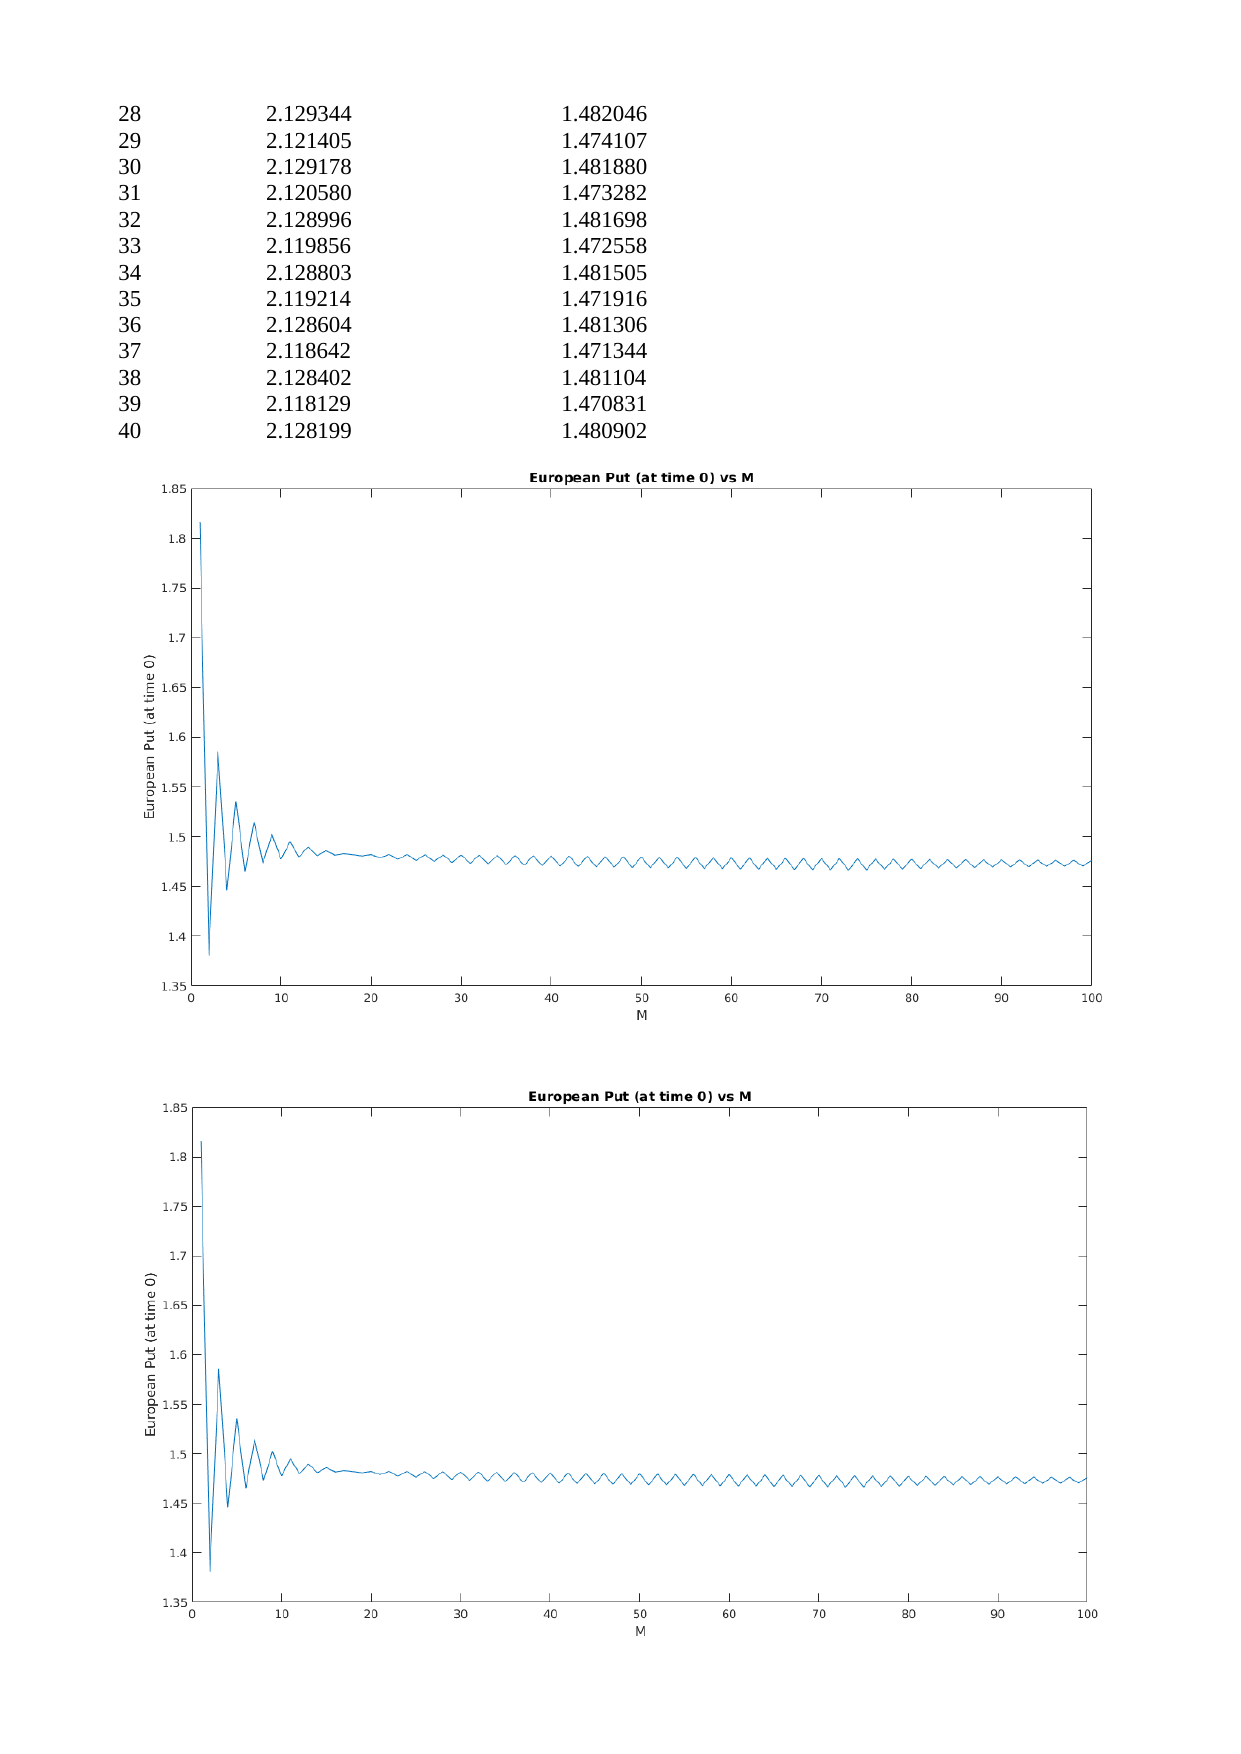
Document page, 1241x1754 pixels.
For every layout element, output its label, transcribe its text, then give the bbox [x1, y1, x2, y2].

text 29 2.121405 1.474107 [118, 127, 1122, 153]
text 33 2.119856 1.472558 [118, 232, 1122, 258]
text 38 2.128402 1.481104 [118, 364, 1122, 390]
picture [39, 443, 1202, 1053]
text 37 2.118642 1.471344 [118, 338, 1122, 364]
text 35 2.119214 1.471916 [118, 285, 1122, 311]
text 36 2.128604 1.481306 [118, 311, 1122, 338]
picture [41, 1062, 1197, 1669]
text 34 2.128803 1.481505 [118, 258, 1122, 285]
text 28 2.129344 1.482046 [118, 100, 1122, 127]
text 32 2.128996 1.481698 [118, 206, 1122, 232]
text 30 2.129178 1.481880 [118, 153, 1122, 179]
text 39 2.118129 1.470831 [118, 390, 1122, 417]
text 31 2.120580 1.473282 [118, 179, 1122, 206]
text 40 2.128199 1.480902 [118, 417, 1122, 443]
